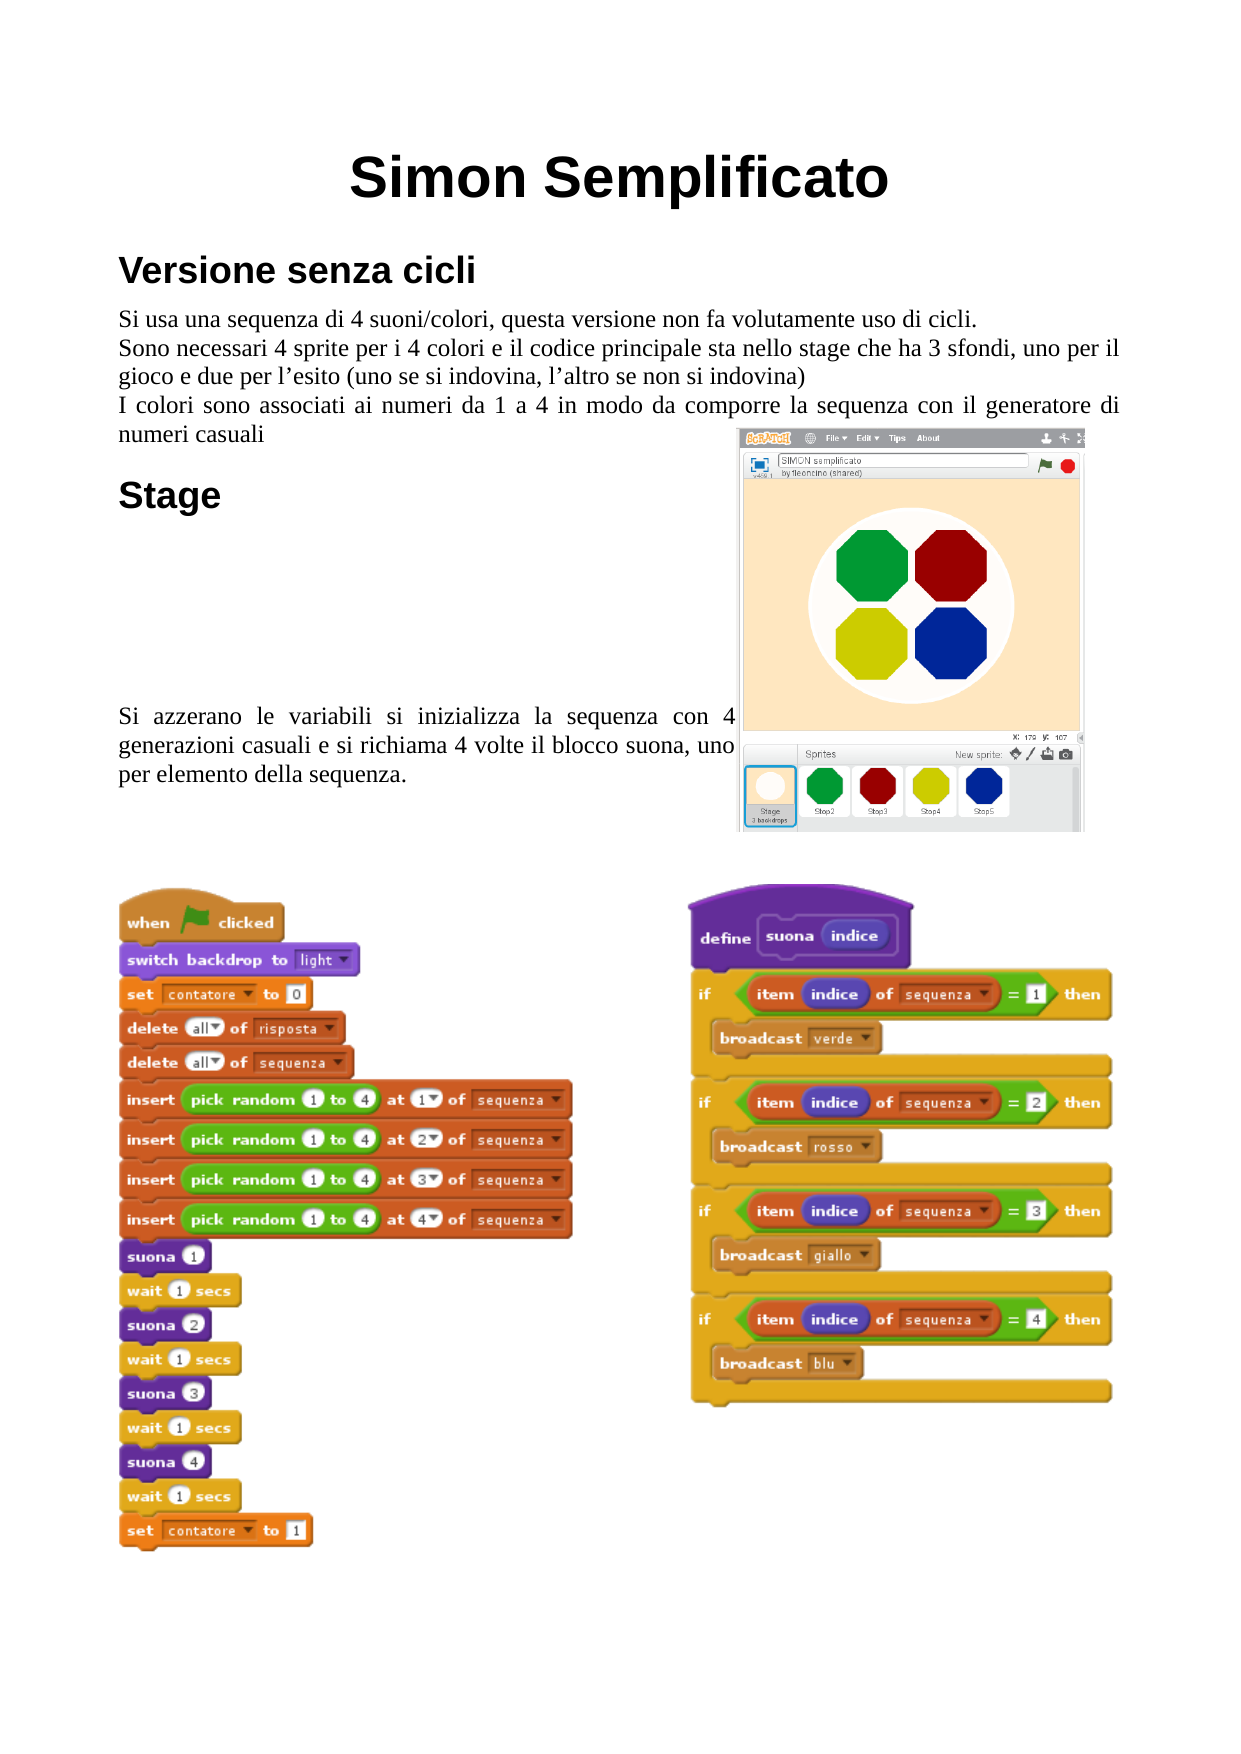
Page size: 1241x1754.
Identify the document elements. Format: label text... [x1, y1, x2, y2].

text Si usa una sequenza di 4 suoni/colori, questa versione non fa volutamente uso di cicli. [118, 304, 1122, 333]
subtitle Versione senza cicli [118, 248, 1122, 291]
picture [736, 427, 1085, 832]
subtitle Stage [118, 473, 736, 516]
title Simon Semplificato [118, 143, 1122, 210]
text Sono necessari 4 sprite per i 4 colori e il codice principale sta nello stage che ha 3 sfondi, uno per il gioco e due per l’esito (uno se si indovina, l’altro se non si indovina) [118, 333, 1122, 390]
picture [118, 884, 1123, 1560]
text I colori sono associati ai numeri da 1 a 4 in modo da comporre la sequenza con il generatore di numeri casuali [118, 390, 1122, 448]
text [1085, 701, 1122, 787]
text Si azzerano le variabili si inizializza la sequenza con 4 generazioni casuali e si richiama 4 volte il blocco suona, uno per elemento della sequenza. [118, 701, 736, 787]
subtitle [1085, 473, 1122, 516]
